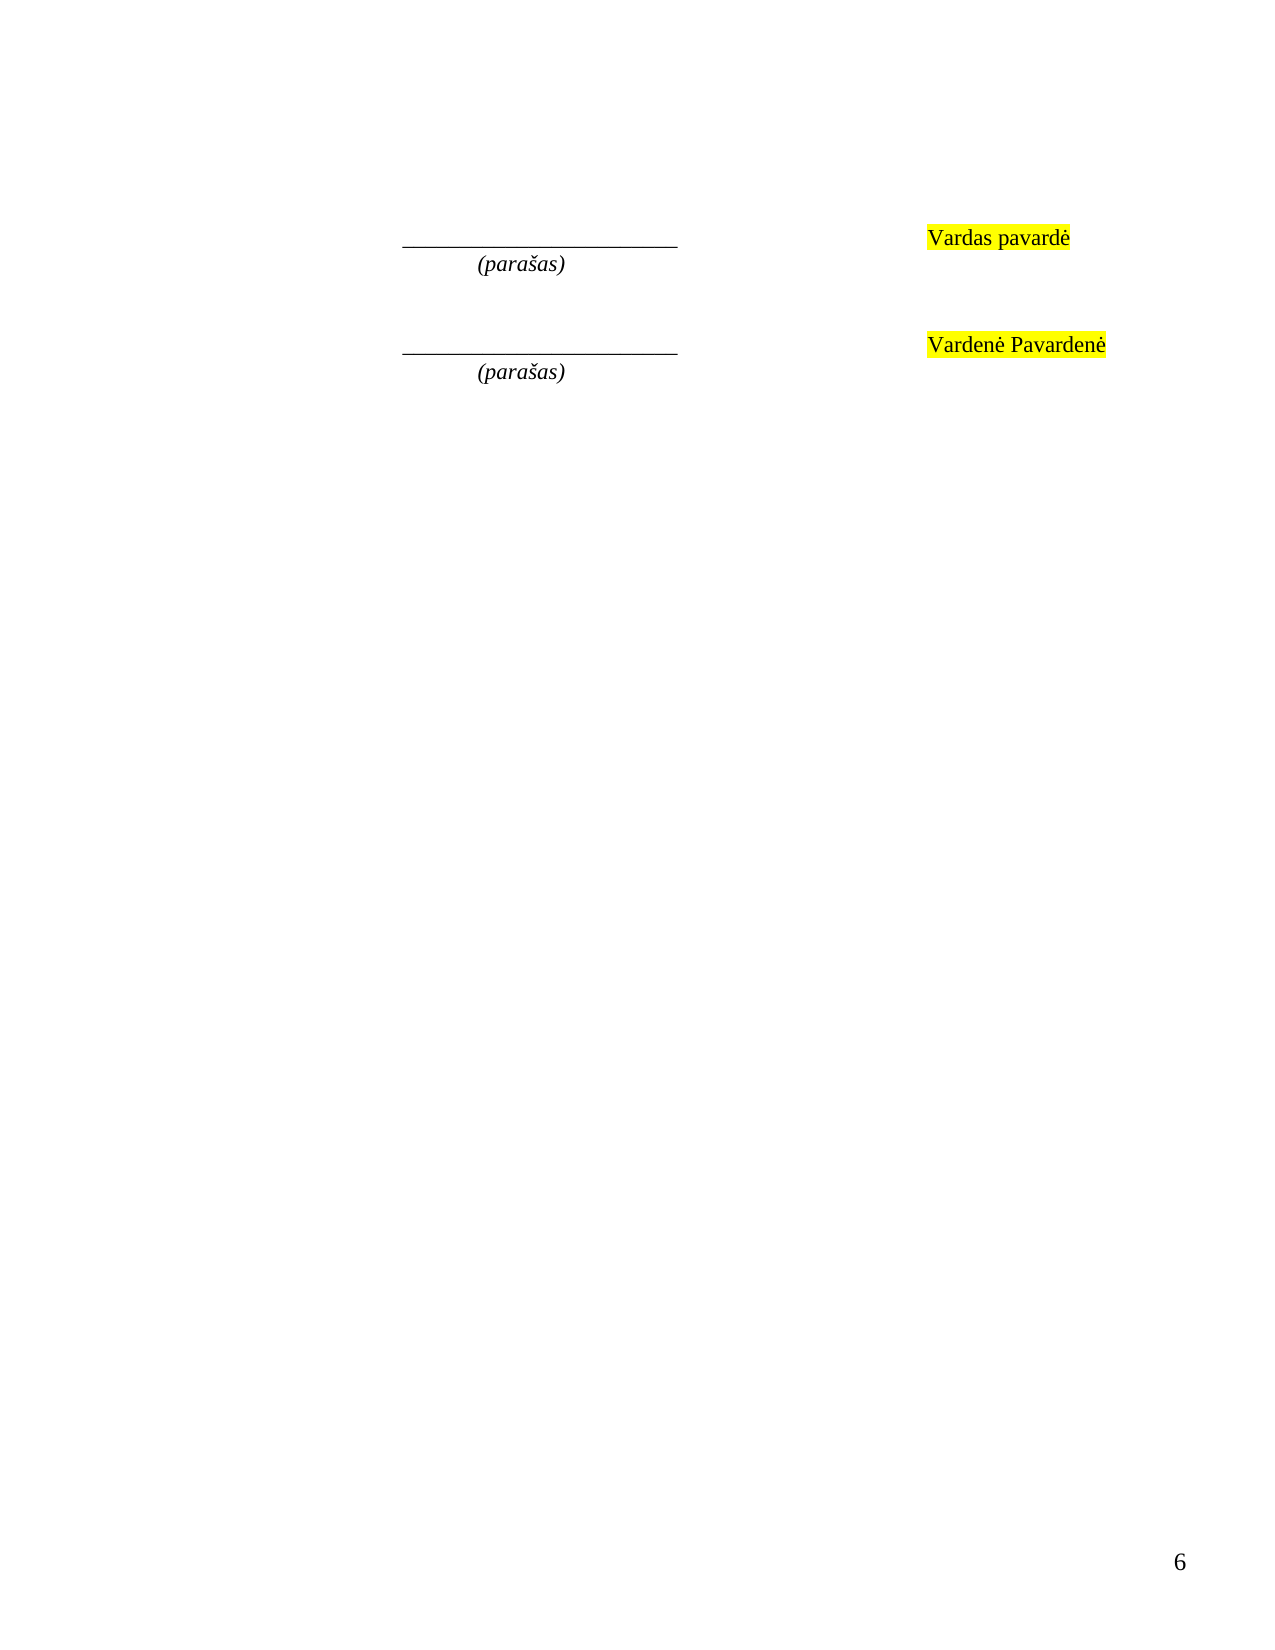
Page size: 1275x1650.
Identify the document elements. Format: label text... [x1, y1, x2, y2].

text ________________________ Vardenė Pavardenė [327, 331, 1186, 358]
text ________________________ Vardas pavardė [327, 223, 1186, 250]
text (parašas) [402, 358, 1186, 410]
text (parašas) [402, 250, 1186, 276]
